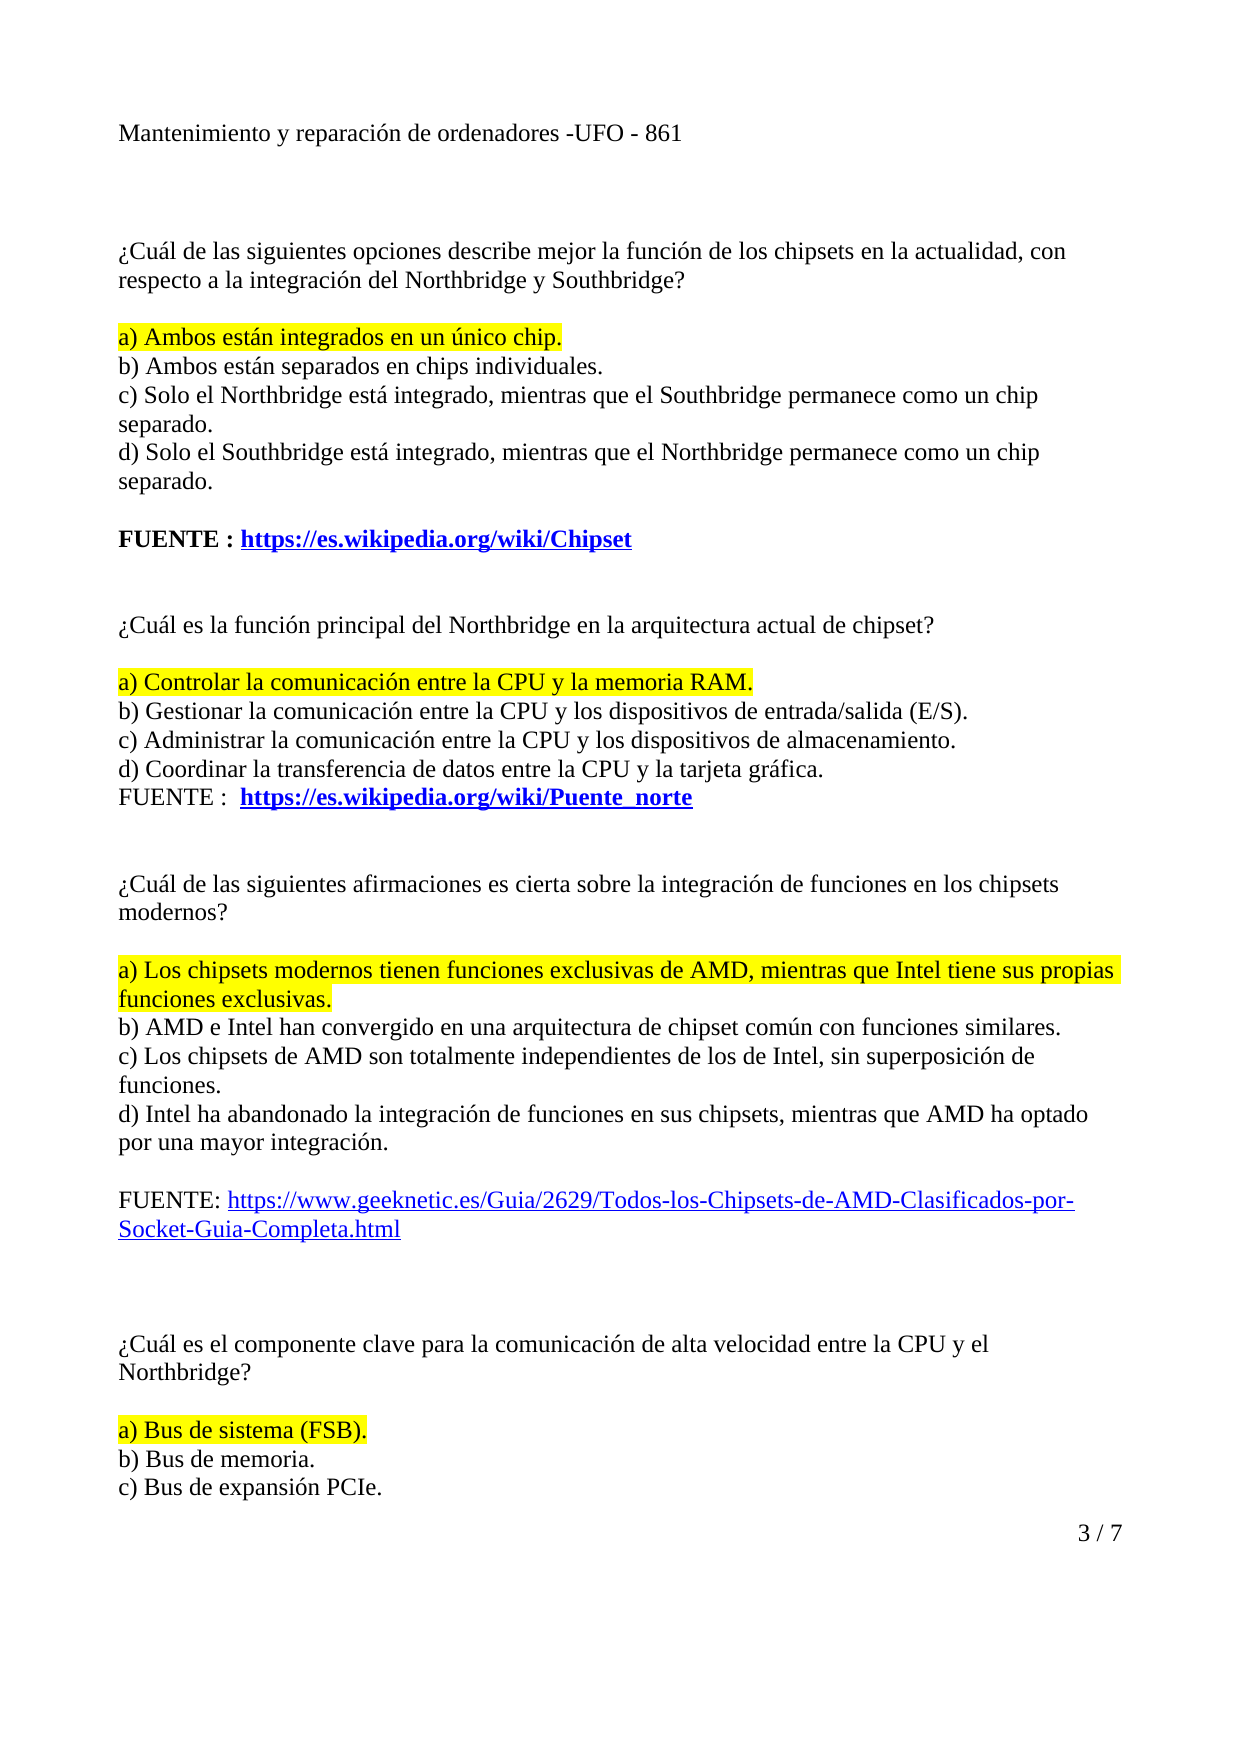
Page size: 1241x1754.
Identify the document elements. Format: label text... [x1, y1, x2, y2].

text b) Bus de memoria. [118, 1444, 1122, 1472]
text ¿Cuál de las siguientes opciones describe mejor la función de los chipsets en la actualidad, con respecto a la integración del Northbridge y Southbridge? [118, 236, 1122, 294]
text d) Intel ha abandonado la integración de funciones en sus chipsets, mientras que AMD ha optado por una mayor integración. [118, 1099, 1122, 1156]
text c) Bus de expansión PCIe. [118, 1472, 1122, 1501]
text ¿Cuál es la función principal del Northbridge en la arquitectura actual de chipset? [118, 610, 1122, 639]
text a) Controlar la comunicación entre la CPU y la memoria RAM. [118, 667, 1122, 696]
text a) Ambos están integrados en un único chip. [118, 322, 1122, 351]
text c) Solo el Northbridge está integrado, mientras que el Southbridge permanece como un chip separado. [118, 380, 1122, 437]
text c) Los chipsets de AMD son totalmente independientes de los de Intel, sin superposición de funciones. [118, 1041, 1122, 1099]
text b) Ambos están separados en chips individuales. [118, 351, 1122, 380]
text d) Solo el Southbridge está integrado, mientras que el Northbridge permanece como un chip separado. [118, 437, 1122, 495]
text FUENTE : https://es.wikipedia.org/wiki/Puente_norte [118, 782, 1122, 811]
text d) Coordinar la transferencia de datos entre la CPU y la tarjeta gráfica. [118, 754, 1122, 782]
text ¿Cuál es el componente clave para la comunicación de alta velocidad entre la CPU y el Northbridge? [118, 1329, 1122, 1386]
text a) Los chipsets modernos tienen funciones exclusivas de AMD, mientras que Intel tiene sus propias funciones exclusivas. [118, 955, 1122, 1012]
text b) AMD e Intel han convergido en una arquitectura de chipset común con funciones similares. [118, 1012, 1122, 1041]
text c) Administrar la comunicación entre la CPU y los dispositivos de almacenamiento. [118, 725, 1122, 754]
text FUENTE: https://www.geeknetic.es/Guia/2629/Todos-los-Chipsets-de-AMD-Clasificados-por-Socket-Guia-Completa.html [118, 1185, 1122, 1242]
text b) Gestionar la comunicación entre la CPU y los dispositivos de entrada/salida (E/S). [118, 696, 1122, 725]
text ¿Cuál de las siguientes afirmaciones es cierta sobre la integración de funciones en los chipsets modernos? [118, 869, 1122, 926]
text FUENTE : https://es.wikipedia.org/wiki/Chipset [118, 524, 1122, 552]
text a) Bus de sistema (FSB). [118, 1415, 1122, 1444]
